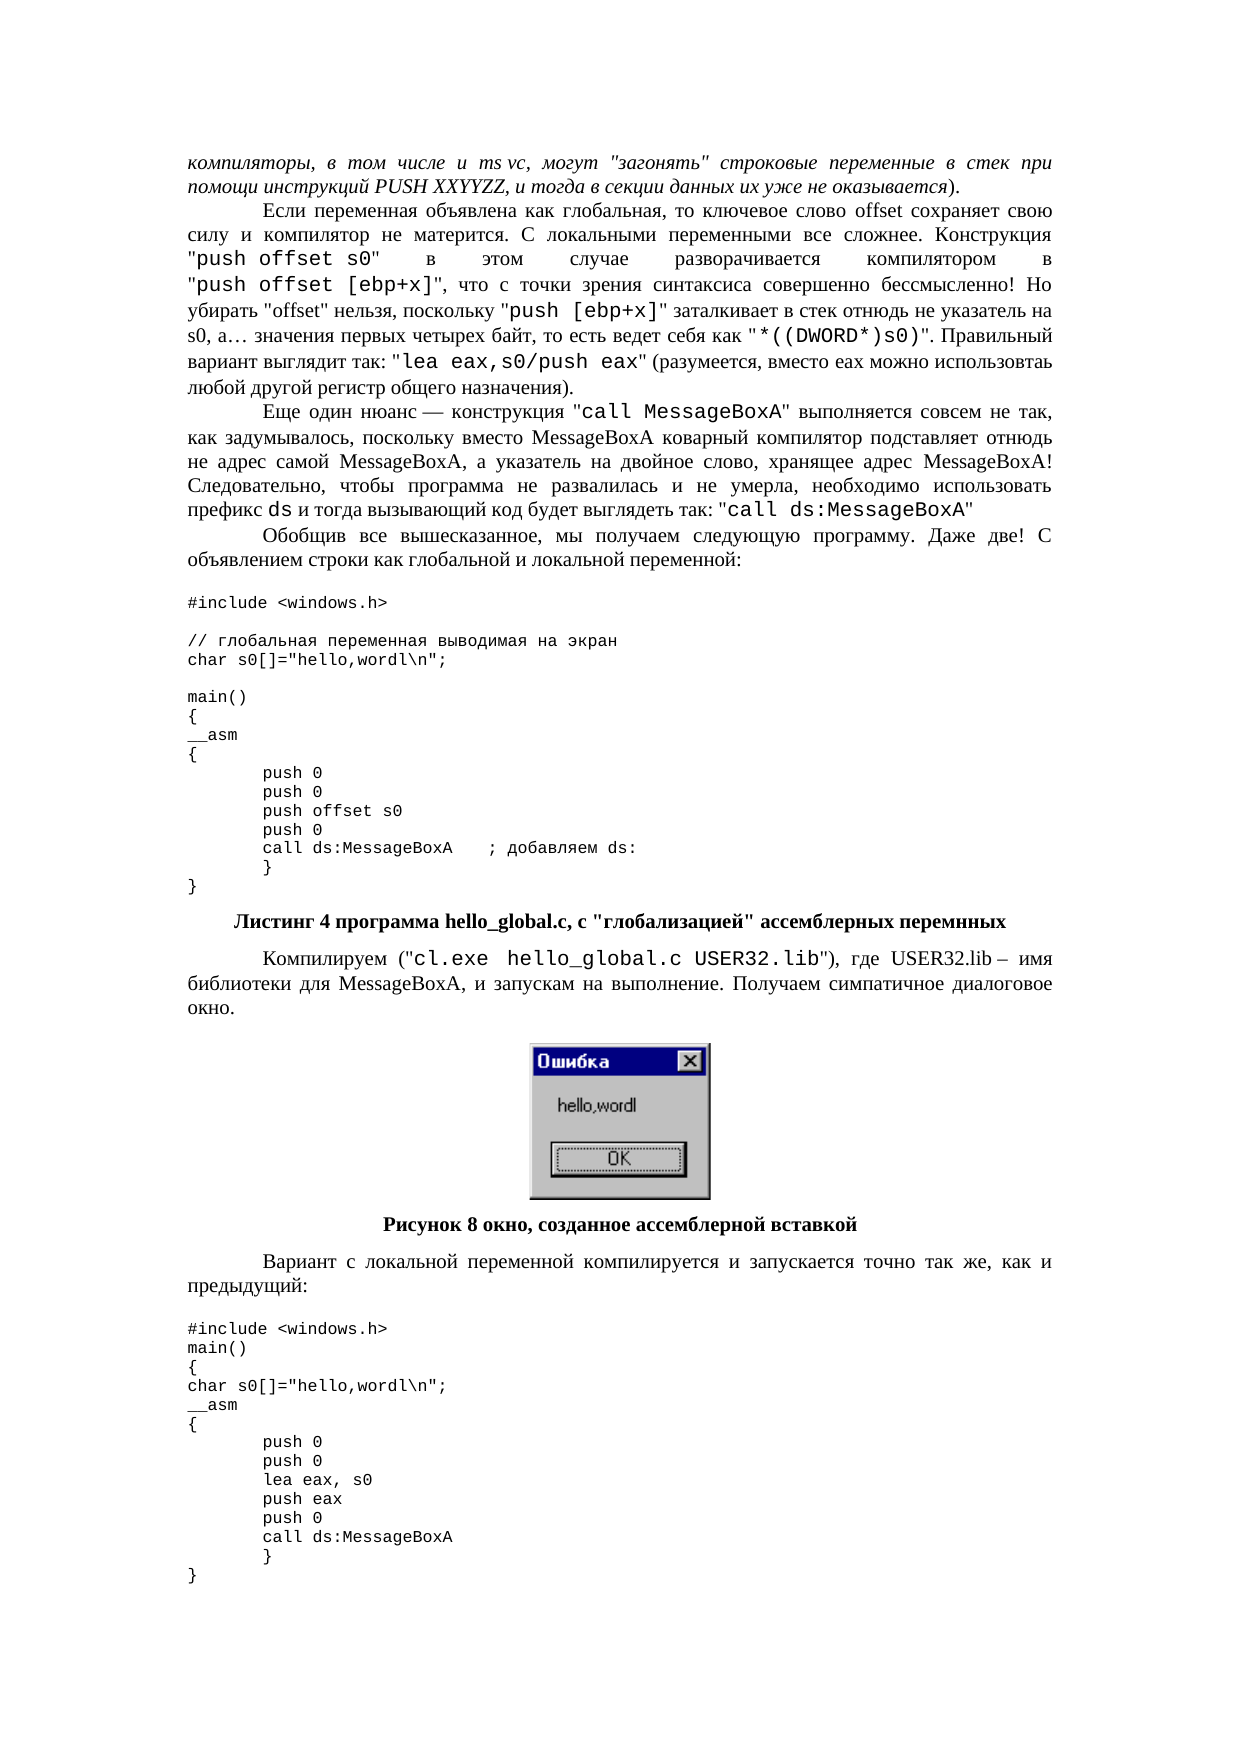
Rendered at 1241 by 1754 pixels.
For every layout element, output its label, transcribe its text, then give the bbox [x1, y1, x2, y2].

text #include <windows.h> [187, 595, 1053, 614]
text call ds:MessageBoxA ; добавляем ds: [187, 840, 1053, 859]
text { [187, 1359, 1053, 1377]
text __asm [187, 1396, 1053, 1415]
text } [187, 878, 1053, 896]
text push 0 [187, 764, 1053, 783]
text #include <windows.h> [187, 1321, 1053, 1340]
text Рисунок 8 окно, созданное ассемблерной вставкой [187, 1212, 1053, 1236]
text { [187, 1415, 1053, 1434]
text // глобальная переменная выводимая на экран [187, 632, 1053, 651]
text call ds:MessageBoxA [187, 1528, 1053, 1547]
text } [187, 1566, 1053, 1585]
text char s0[]="hello,wordl\n"; [187, 1377, 1053, 1396]
text компиляторы, в том числе и ms vc, могут "загонять" строковые переменные в стек при помощи инструкций PUSH XXYYZZ, и тогда в секции данных их уже не оказывается). [187, 150, 1053, 198]
text char s0[]="hello,wordl\n"; [187, 651, 1053, 670]
text } [187, 859, 1053, 878]
text Листинг 4 программа hello_global.c, с "глобализацией" ассемблерных перемнных [187, 909, 1053, 933]
text lea eax, s0 [187, 1472, 1053, 1491]
text push offset s0 [187, 802, 1053, 821]
text } [187, 1547, 1053, 1566]
text __asm [187, 727, 1053, 746]
text push 0 [187, 1453, 1053, 1472]
text push 0 [187, 1434, 1053, 1453]
text push 0 [187, 821, 1053, 840]
text push eax [187, 1491, 1053, 1509]
text Если переменная объявлена как глобальная, то ключевое слово offset сохраняет свою силу и компилятор не матерится. С локальными переменными все сложнее. Конструкция "push offset s0" в этом случае разворачивается компилятором в "push offset [ebp+x]", что с точки зрения синтаксиса совершенно бессмысленно! Но убирать "offset" нельзя, поскольку "push [ebp+x]" заталкивает в стек отнюдь не указатель на s0, а… значения первых четырех байт, то есть ведет себя как "*((DWORD*)s0)". Правильный вариант выглядит так: "lea eax,s0/push eax" (разумеется, вместо eax можно использовтаь любой другой регистр общего назначения). [187, 198, 1053, 399]
text { [187, 746, 1053, 764]
text main() [187, 1340, 1053, 1359]
text Еще один нюанс — конструкция "call MessageBoxA" выполняется совсем не так, как задумывалось, поскольку вместо MessageBoxA коварный компилятор подставляет отнюдь не адрес самой MessageBoxA, а указатель на двойное слово, хранящее адрес MessageBoxA! Следовательно, чтобы программа не развалилась и не умерла, необходимо использовать префикс ds и тогда вызывающий код будет выглядеть так: "call ds:MessageBoxA" [187, 399, 1053, 523]
text Обобщив все вышесказанное, мы получаем следующую программу. Даже две! С объявлением строки как глобальной и локальной переменной: [187, 523, 1053, 571]
text push 0 [187, 783, 1053, 802]
text { [187, 708, 1053, 727]
picture [529, 1043, 711, 1200]
text Вариант с локальной переменной компилируется и запускается точно так же, как и предыдущий: [187, 1249, 1053, 1297]
text Компилируем ("cl.exe hello_global.c USER32.lib"), где USER32.lib – имя библиотеки для MessageBoxA, и запускам на выполнение. Получаем симпатичное диалоговое окно. [187, 946, 1053, 1019]
text push 0 [187, 1509, 1053, 1528]
text main() [187, 689, 1053, 708]
